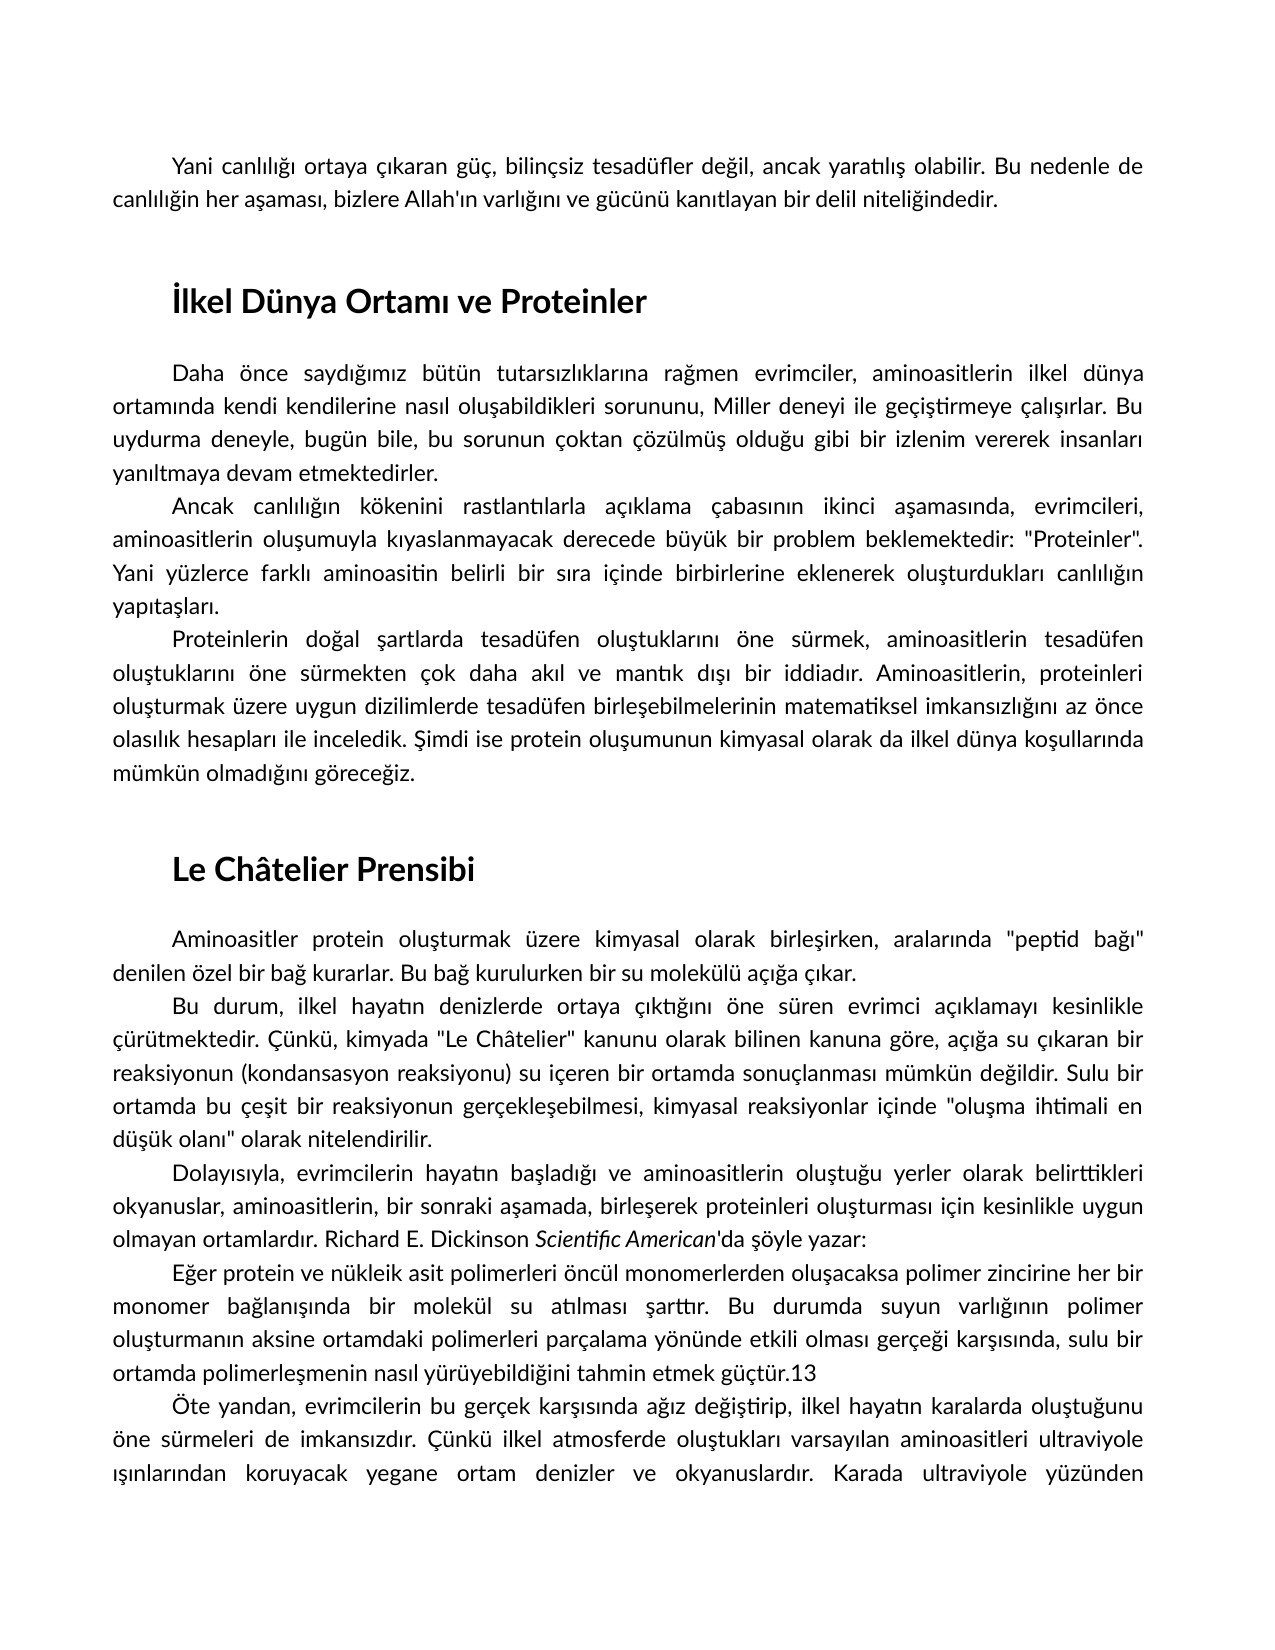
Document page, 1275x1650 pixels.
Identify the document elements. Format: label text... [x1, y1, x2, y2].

text Aminoasitler protein oluşturmak üzere kimyasal olarak birleşirken, aralarında "peptid bağı" denilen özel bir bağ kurarlar. Bu bağ kurulurken bir su molekülü açığa çıkar. [112, 921, 1145, 988]
text Eğer protein ve nükleik asit polimerleri öncül monomerlerden oluşacaksa polimer zincirine her bir monomer bağlanışında bir molekül su atılması şarttır. Bu durumda suyun varlığının polimer oluşturmanın aksine ortamdaki polimerleri parçalama yönünde etkili olması gerçeği karşısında, sulu bir ortamda polimerleşmenin nasıl yürüyebildiğini tahmin etmek güçtür.13 [112, 1254, 1145, 1388]
text Ancak canlılığın kökenini rastlantılarla açıklama çabasının ikinci aşamasında, evrimcileri, aminoasitlerin oluşumuyla kıyaslanmayacak derecede büyük bir problem beklemektedir: "Proteinler". Yani yüzlerce farklı aminoasitin belirli bir sıra içinde birbirlerine eklenerek oluşturdukları canlılığın yapıtaşları. [112, 488, 1145, 621]
subtitle İlkel Dünya Ortamı ve Proteinler [112, 281, 1145, 321]
subtitle Le Châtelier Prensibi [112, 854, 1145, 888]
text Bu durum, ilkel hayatın denizlerde ortaya çıktığını öne süren evrimci açıklamayı kesinlikle çürütmektedir. Çünkü, kimyada "Le Châtelier" kanunu olarak bilinen kanuna göre, açığa su çıkaran bir reaksiyonun (kondansasyon reaksiyonu) su içeren bir ortamda sonuçlanması mümkün değildir. Sulu bir ortamda bu çeşit bir reaksiyonun gerçekleşebilmesi, kimyasal reaksiyonlar içinde "oluşma ihtimali en düşük olanı" olarak nitelendirilir. [112, 988, 1145, 1154]
text Proteinlerin doğal şartlarda tesadüfen oluştuklarını öne sürmek, aminoasitlerin tesadüfen oluştuklarını öne sürmekten çok daha akıl ve mantık dışı bir iddiadır. Aminoasitlerin, proteinleri oluşturmak üzere uygun dizilimlerde tesadüfen birleşebilmelerinin matematiksel imkansızlığını az önce olasılık hesapları ile inceledik. Şimdi ise protein oluşumunun kimyasal olarak da ilkel dünya koşullarında mümkün olmadığını göreceğiz. [112, 621, 1145, 788]
text Daha önce saydığımız bütün tutarsızlıklarına rağmen evrimciler, aminoasitlerin ilkel dünya ortamında kendi kendilerine nasıl oluşabildikleri sorununu, Miller deneyi ile geçiştirmeye çalışırlar. Bu uydurma deneyle, bugün bile, bu sorunun çoktan çözülmüş olduğu gibi bir izlenim vererek insanları yanıltmaya devam etmektedirler. [112, 354, 1145, 488]
text Dolayısıyla, evrimcilerin hayatın başladığı ve aminoasitlerin oluştuğu yerler olarak belirttikleri okyanuslar, aminoasitlerin, bir sonraki aşamada, birleşerek proteinleri oluşturması için kesinlikle uygun olmayan ortamlardır. Richard E. Dickinson Scientific American'da şöyle yazar: [112, 1154, 1145, 1254]
text Yani canlılığı ortaya çıkaran güç, bilinçsiz tesadüfler değil, ancak yaratılış olabilir. Bu nedenle de canlılığin her aşaması, bizlere Allah'ın varlığını ve gücünü kanıtlayan bir delil niteliğindedir. [112, 148, 1145, 214]
text Öte yandan, evrimcilerin bu gerçek karşısında ağız değiştirip, ilkel hayatın karalarda oluştuğunu öne sürmeleri de imkansızdır. Çünkü ilkel atmosferde oluştukları varsayılan aminoasitleri ultraviyole ışınlarından koruyacak yegane ortam denizler ve okyanuslardır. Karada ultraviyole yüzünden [112, 1388, 1145, 1488]
